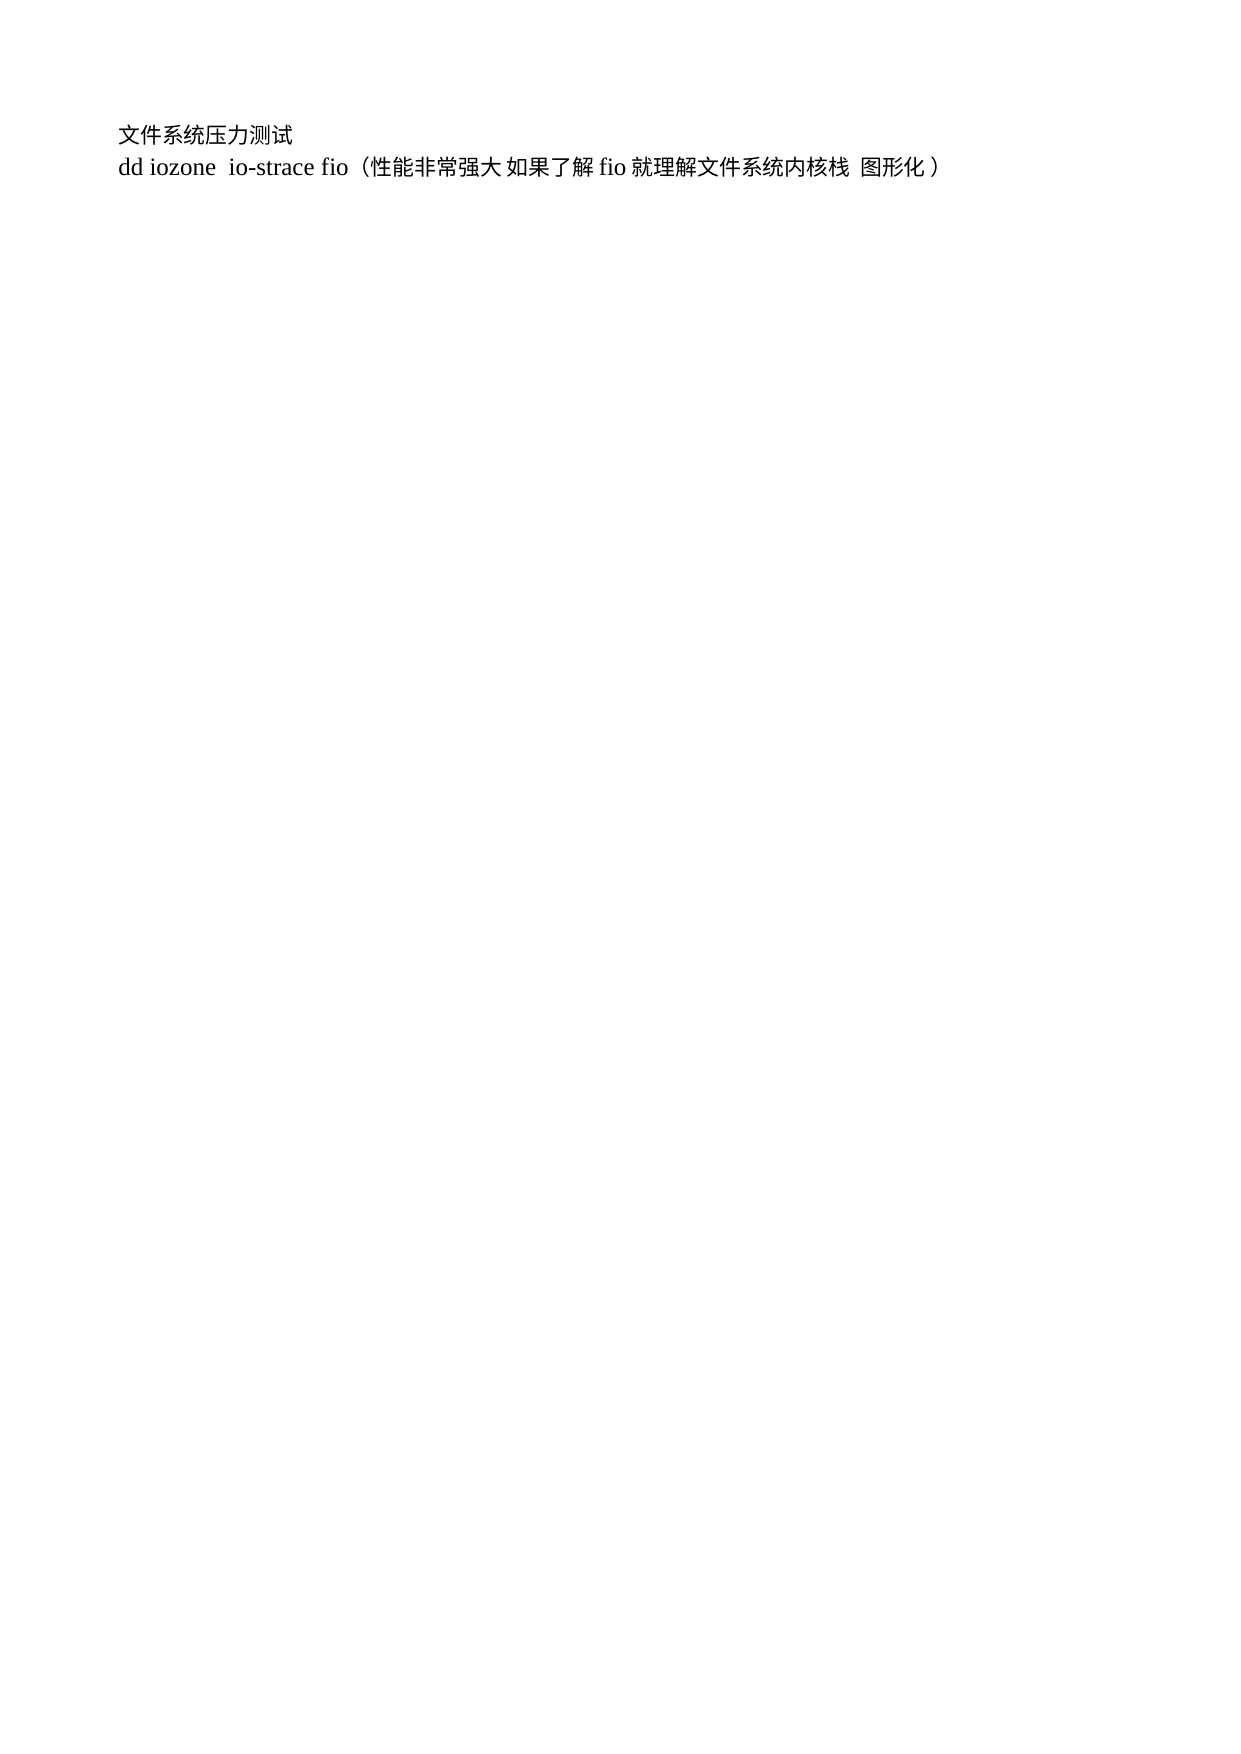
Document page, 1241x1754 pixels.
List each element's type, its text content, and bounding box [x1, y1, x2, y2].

text 文件系统压力测试 [118, 118, 1122, 150]
text dd iozone io-strace fio（性能非常强大 如果了解fio就理解文件系统内核栈 图形化 ） [118, 150, 1122, 181]
